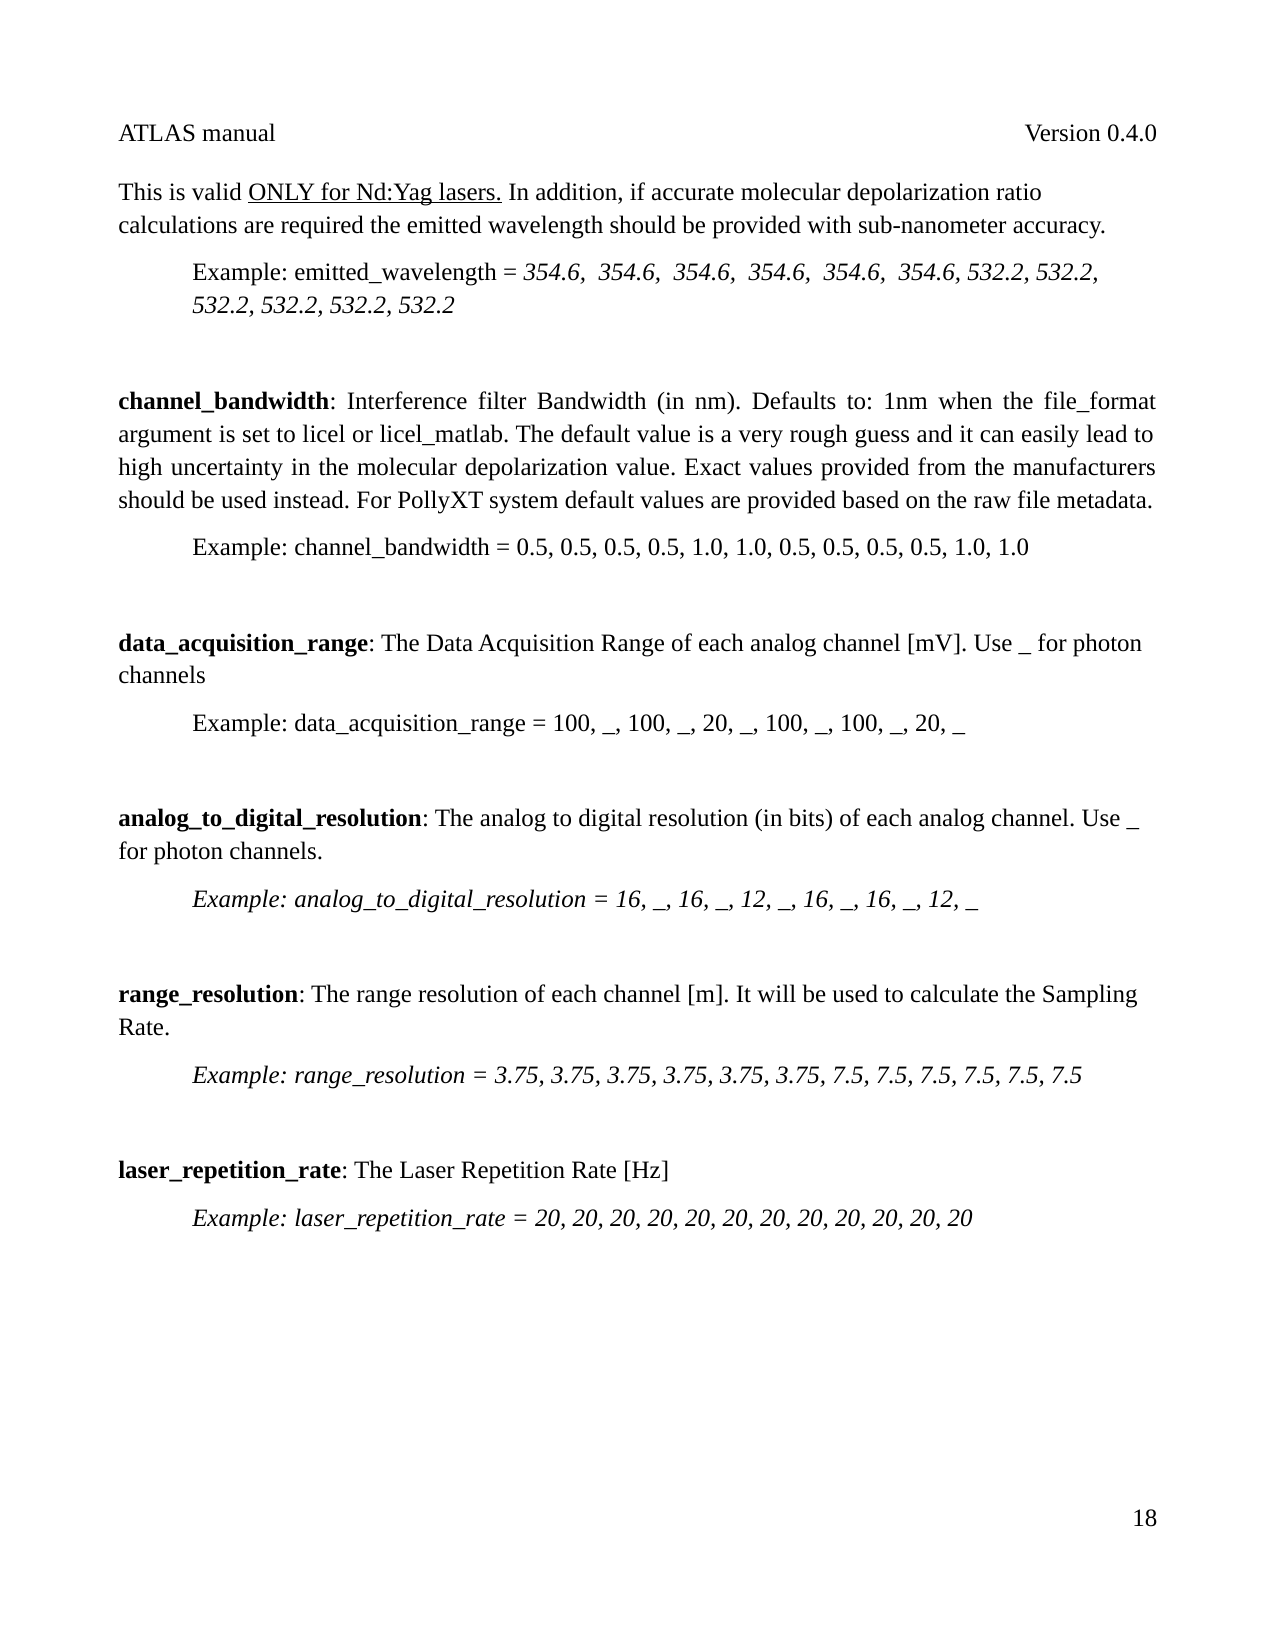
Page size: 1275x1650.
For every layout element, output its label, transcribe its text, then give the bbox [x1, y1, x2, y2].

text This is valid ONLY for Nd:Yag lasers. In addition, if accurate molecular depolarization ratio calculations are required the emitted wavelength should be provided with sub-nanometer accuracy. [118, 177, 1157, 239]
text range_resolution: The range resolution of each channel [m]. It will be used to calculate the Sampling Rate. [118, 979, 1157, 1041]
text analog_to_digital_resolution: The analog to digital resolution (in bits) of each analog channel. Use _ for photon channels. [118, 803, 1157, 865]
text Example: emitted_wavelength = 354.6, 354.6, 354.6, 354.6, 354.6, 354.6, 532.2, 532.2, 532.2, 532.2, 532.2, 532.2 [118, 257, 1157, 319]
text Example: data_acquisition_range = 100, _, 100, _, 20, _, 100, _, 100, _, 20, _ [118, 708, 1157, 737]
text Example: range_resolution = 3.75, 3.75, 3.75, 3.75, 3.75, 3.75, 7.5, 7.5, 7.5, 7.5, 7.5, 7.5 [118, 1060, 1157, 1089]
text Example: channel_bandwidth = 0.5, 0.5, 0.5, 0.5, 1.0, 1.0, 0.5, 0.5, 0.5, 0.5, 1.0, 1.0 [118, 532, 1157, 561]
text data_acquisition_range: The Data Acquisition Range of each analog channel [mV]. Use _ for photon channels [118, 628, 1157, 689]
text Example: analog_to_digital_resolution = 16, _, 16, _, 12, _, 16, _, 16, _, 12, _ [118, 884, 1157, 913]
text Example: laser_repetition_rate = 20, 20, 20, 20, 20, 20, 20, 20, 20, 20, 20, 20 [118, 1203, 1157, 1231]
text laser_repetition_rate: The Laser Repetition Rate [Hz] [118, 1155, 1157, 1184]
text channel_bandwidth: Interference filter Bandwidth (in nm). Defaults to: 1nm when the file_format argument is set to licel or licel_matlab. The default value is a very rough guess and it can easily lead to high uncertainty in the molecular depolarization value. Exact values provided from the manufacturers should be used instead. For PollyXT system default values are provided based on the raw file metadata. [118, 386, 1157, 513]
